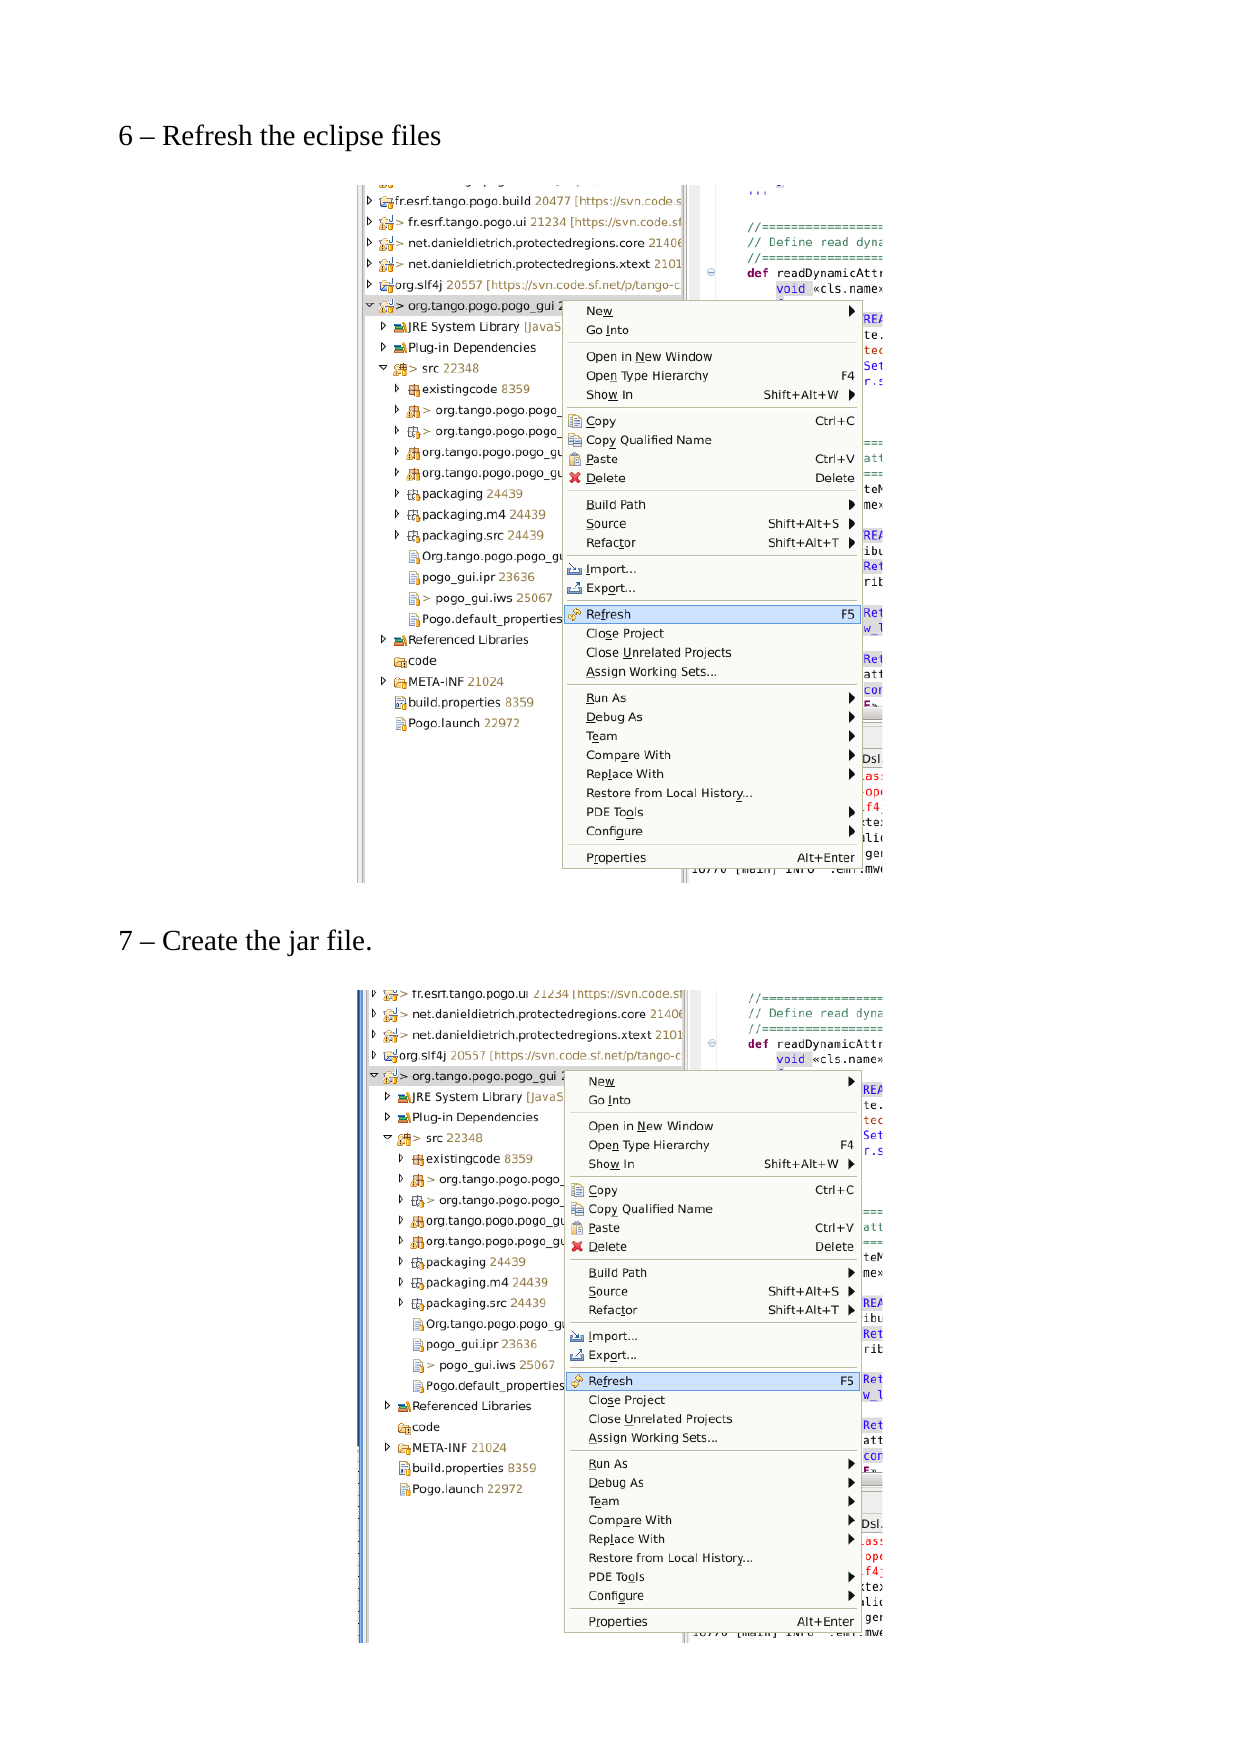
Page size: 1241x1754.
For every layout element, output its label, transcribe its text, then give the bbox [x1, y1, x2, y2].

text 7 – Create the jar file. [118, 923, 1122, 957]
text 6 – Refresh the eclipse files [118, 118, 1122, 152]
